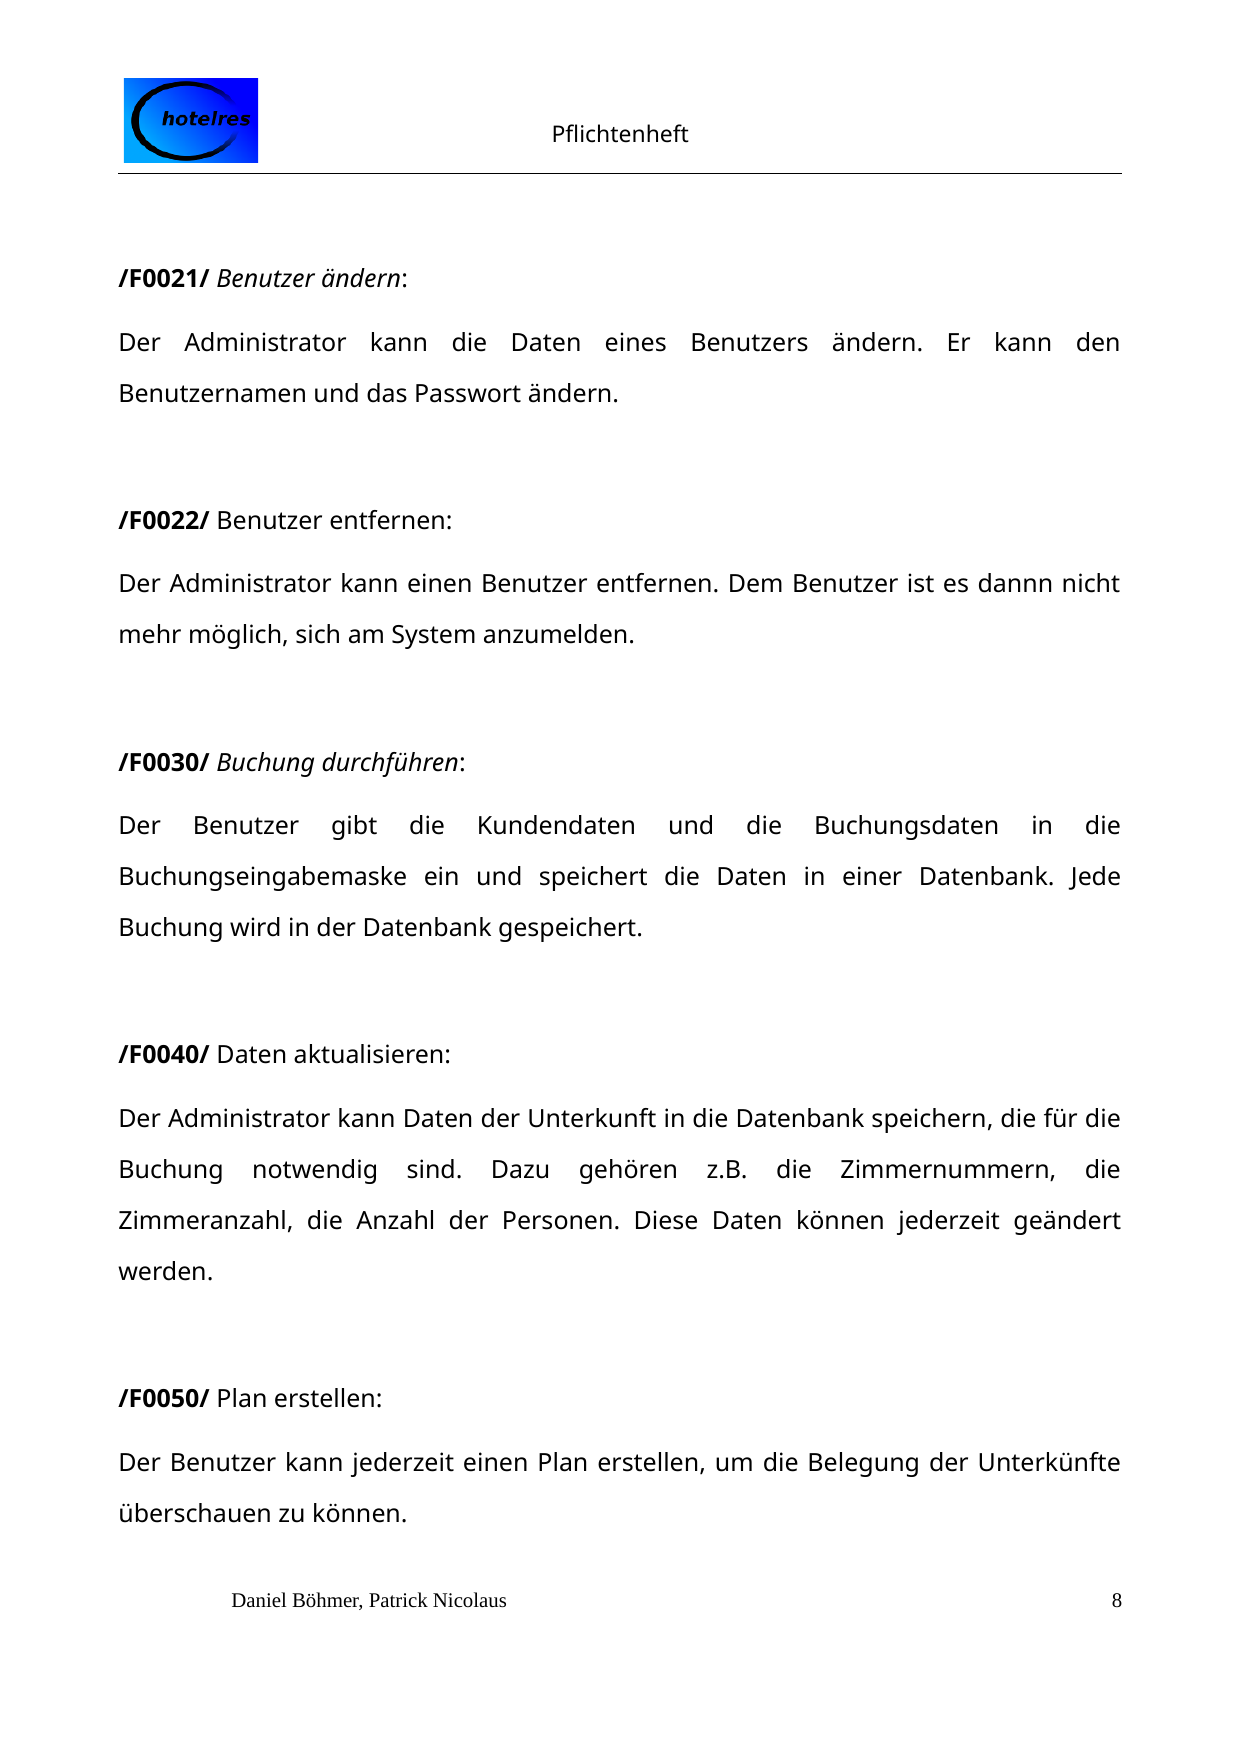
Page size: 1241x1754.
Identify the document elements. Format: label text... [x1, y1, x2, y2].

text Der Benutzer kann jederzeit einen Plan erstellen, um die Belegung der Unterkünfte überschauen zu können. [118, 1444, 1122, 1529]
text Der Administrator kann einen Benutzer entfernen. Dem Benutzer ist es dannn nicht mehr möglich, sich am System anzumelden. [118, 566, 1122, 651]
text Der Administrator kann Daten der Unterkunft in die Datenbank speichern, die für die Buchung notwendig sind. Dazu gehören z.B. die Zimmernummern, die Zimmeranzahl, die Anzahl der Personen. Diese Daten können jederzeit geändert werden. [118, 1101, 1122, 1288]
picture [123, 78, 259, 163]
text /F0050/ Plan erstellen: [118, 1381, 1122, 1415]
text /F0030/ Buchung durchführen: [118, 744, 1122, 778]
text /F0021/ Benutzer ändern: [118, 261, 1122, 295]
text /F0022/ Benutzer entfernen: [118, 503, 1122, 537]
text Der Administrator kann die Daten eines Benutzers ändern. Er kann den Benutzernamen und das Passwort ändern. [118, 324, 1122, 409]
text /F0040/ Daten aktualisieren: [118, 1037, 1122, 1071]
text Der Benutzer gibt die Kundendaten und die Buchungsdaten in die Buchungseingabemaske ein und speichert die Daten in einer Datenbank. Jede Buchung wird in der Datenbank gespeichert. [118, 808, 1122, 944]
